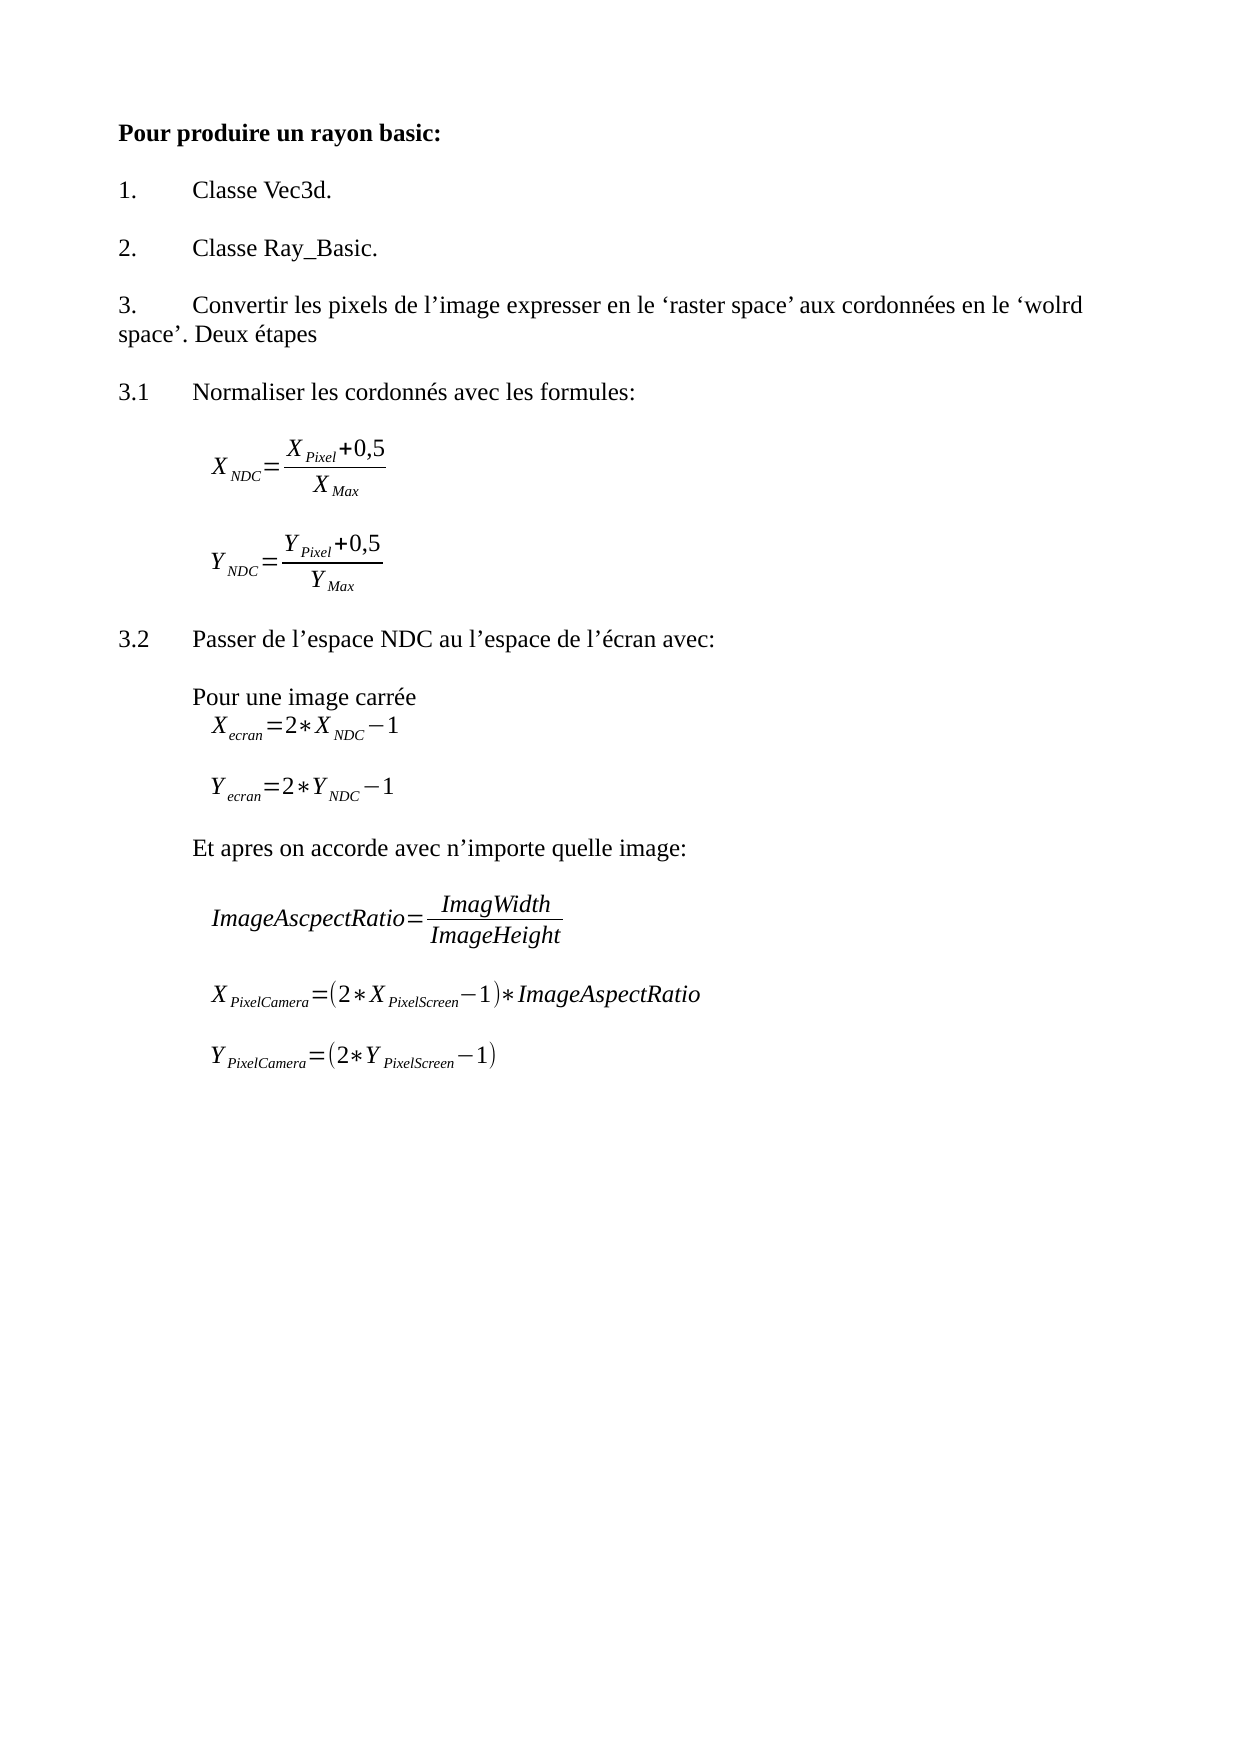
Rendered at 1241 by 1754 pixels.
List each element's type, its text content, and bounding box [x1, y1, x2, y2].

text 1. Classe Vec3d. [118, 176, 1122, 204]
text Pour produire un rayon basic: [118, 118, 1122, 147]
text 3.2 Passer de l’espace NDC au l’espace de l’écran avec: [118, 624, 1122, 653]
text Et apres on accorde avec n’importe quelle image: [118, 833, 1122, 862]
text Pour une image carrée [118, 682, 1122, 711]
text 3.1 Normaliser les cordonnés avec les formules: [118, 377, 1122, 406]
text 2. Classe Ray_Basic. [118, 233, 1122, 262]
text 3. Convertir les pixels de l’image expresser en le ‘raster space’ aux cordonnées en le ‘wolrd space’. Deux étapes [118, 291, 1122, 348]
